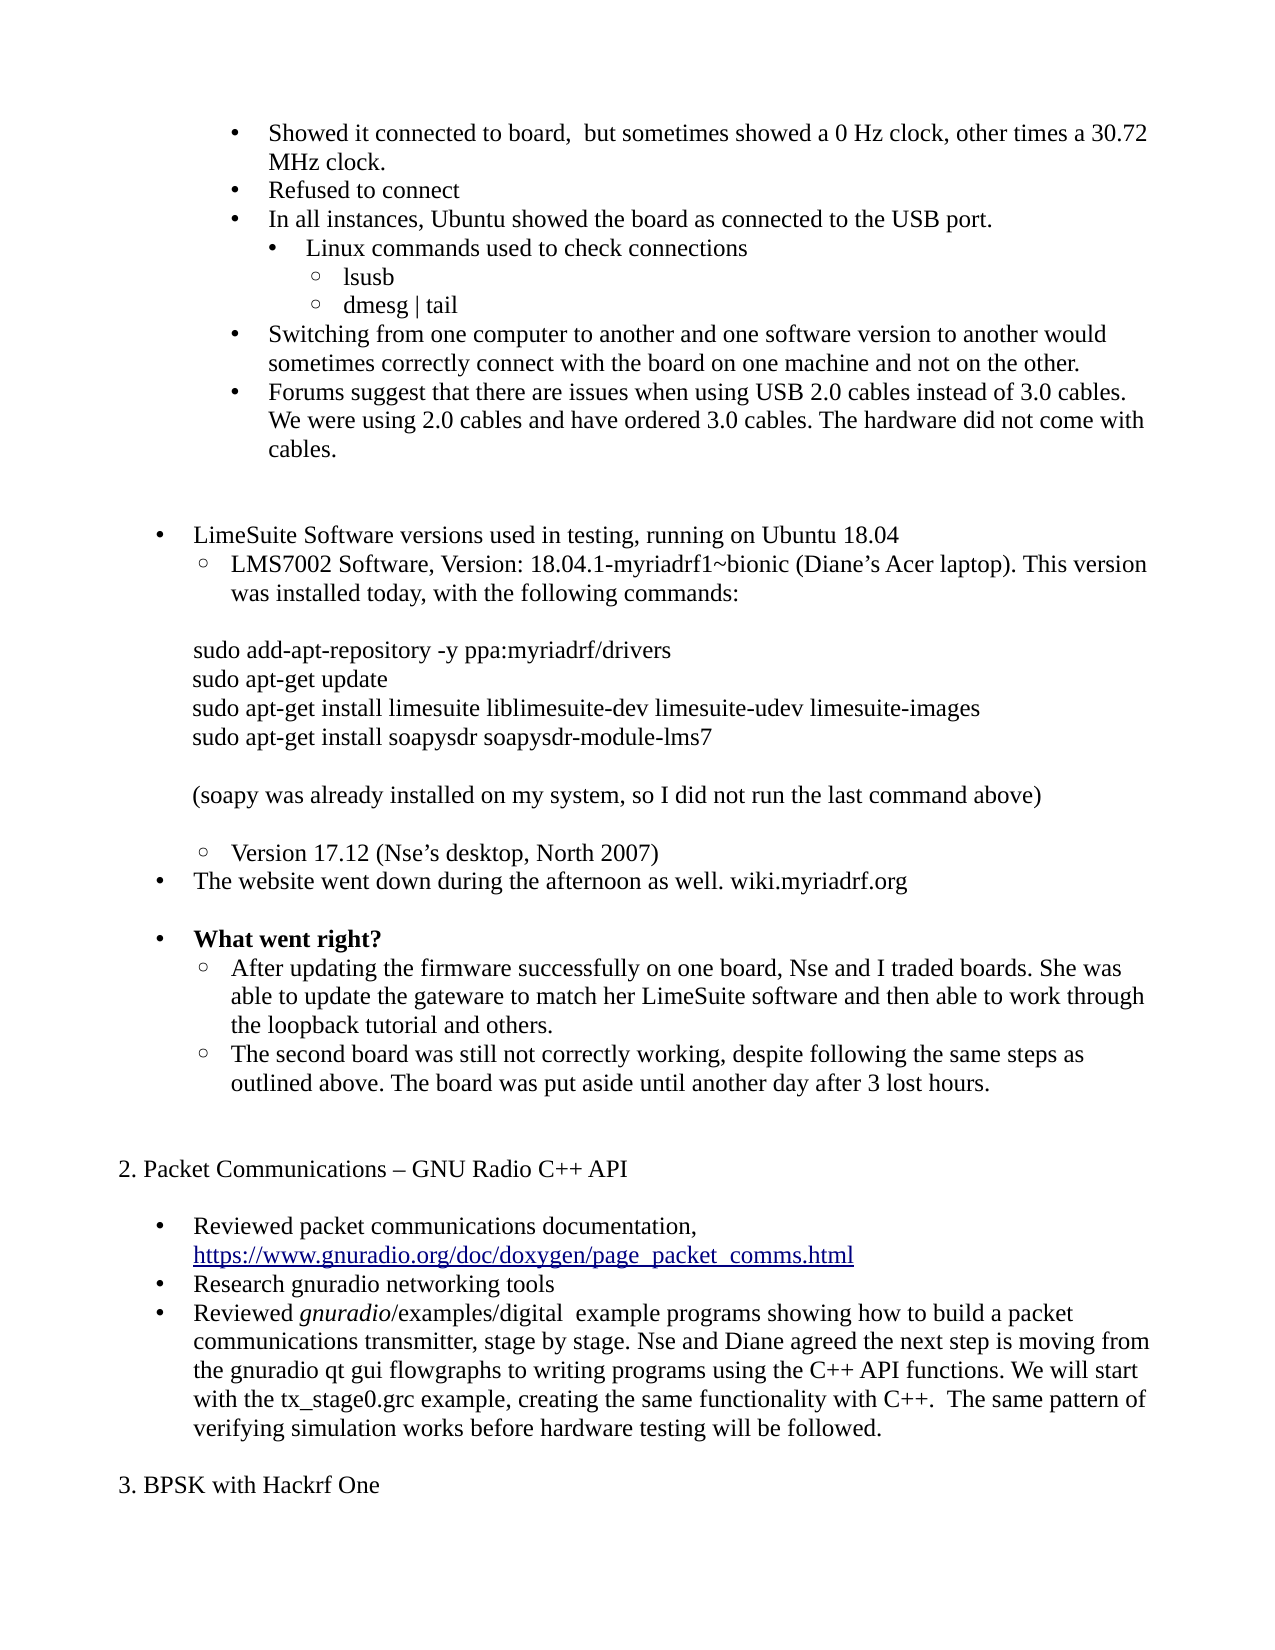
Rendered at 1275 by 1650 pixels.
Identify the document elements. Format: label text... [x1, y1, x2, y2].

list LMS7002 Software, Version: 18.04.1-myriadrf1~bionic (Diane’s Acer laptop). This version was installed today, with the following commands: [193, 549, 1157, 607]
list What went right? [156, 924, 1157, 953]
list Reviewed gnuradio/examples/digital example programs showing how to build a packet communications transmitter, stage by stage. Nse and Diane agreed the next step is moving from the gnuradio qt gui flowgraphs to writing programs using the C++ API functions. We will start with the tx_stage0.grc example, creating the same functionality with C++. The same pattern of verifying simulation works before hardware testing will be followed. [156, 1298, 1157, 1441]
list Linux commands used to check connections [268, 233, 1157, 262]
list Forums suggest that there are issues when using USB 2.0 cables instead of 3.0 cables. We were using 2.0 cables and have ordered 3.0 cables. The hardware did not come with cables. [231, 377, 1157, 463]
list In all instances, Ubuntu showed the board as connected to the USB port. [231, 204, 1157, 233]
text 2. Packet Communications – GNU Radio C++ API [118, 1154, 1157, 1183]
text (soapy was already installed on my system, so I did not run the last command above) [118, 780, 1157, 809]
list sudo add-apt-repository -y ppa:myriadrf/drivers [156, 636, 1157, 664]
list Reviewed packet communications documentation, https://www.gnuradio.org/doc/doxygen/page_packet_comms.html [156, 1211, 1157, 1269]
text sudo apt-get install limesuite liblimesuite-dev limesuite-udev limesuite-images [118, 693, 1157, 722]
text sudo apt-get update [118, 664, 1157, 693]
text sudo apt-get install soapysdr soapysdr-module-lms7 [118, 722, 1157, 751]
list Switching from one computer to another and one software version to another would sometimes correctly connect with the board on one machine and not on the other. [231, 319, 1157, 377]
list After updating the firmware successfully on one board, Nse and I traded boards. She was able to update the gateware to match her LimeSuite software and then able to work through the loopback tutorial and others. [193, 953, 1157, 1039]
list dmesg | tail [306, 291, 1157, 319]
list The second board was still not correctly working, despite following the same steps as outlined above. The board was put aside until another day after 3 lost hours. [193, 1039, 1157, 1096]
list Showed it connected to board, but sometimes showed a 0 Hz clock, other times a 30.72 MHz clock. [231, 118, 1157, 176]
list Refused to connect [231, 176, 1157, 204]
list The website went down during the afternoon as well. wiki.myriadrf.org [156, 866, 1157, 895]
list LimeSuite Software versions used in testing, running on Ubuntu 18.04 [156, 521, 1157, 549]
list lsusb [306, 262, 1157, 291]
list Version 17.12 (Nse’s desktop, North 2007) [193, 838, 1157, 866]
text 3. BPSK with Hackrf One [118, 1470, 1157, 1499]
list Research gnuradio networking tools [156, 1269, 1157, 1298]
